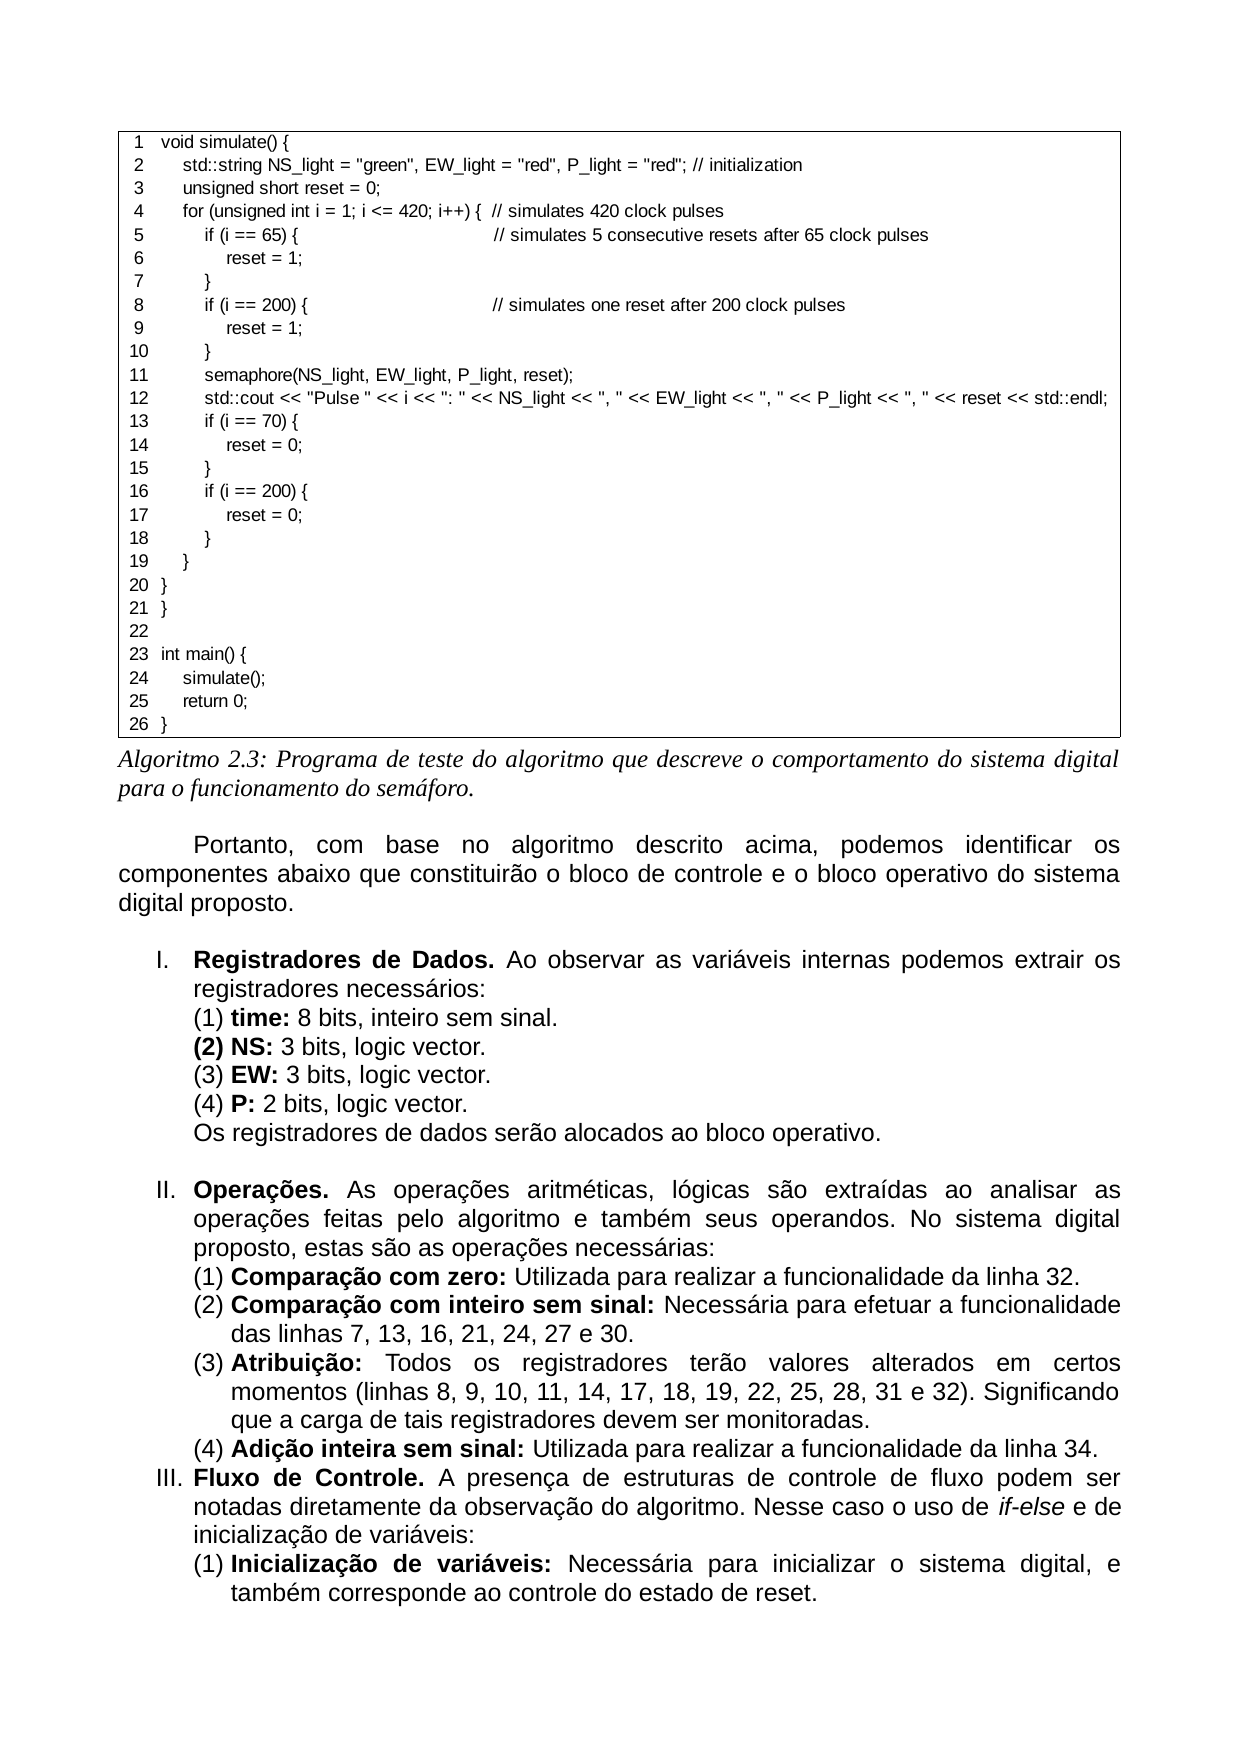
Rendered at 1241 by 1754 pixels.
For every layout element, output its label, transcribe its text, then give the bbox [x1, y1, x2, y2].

list Adição inteira sem sinal: Utilizada para realizar a funcionalidade da linha 34. [193, 1434, 1122, 1463]
list Fluxo de Controle. A presença de estruturas de controle de fluxo podem ser notadas diretamente da observação do algoritmo. Nesse caso o uso de if-else e de inicialização de variáveis: [156, 1463, 1122, 1549]
list Comparação com inteiro sem sinal: Necessária para efetuar a funcionalidade das linhas 7, 13, 16, 21, 24, 27 e 30. [193, 1290, 1122, 1348]
list Inicialização de variáveis: Necessária para inicializar o sistema digital, e também corresponde ao controle do estado de reset. [193, 1549, 1122, 1607]
list time: 8 bits, inteiro sem sinal. [193, 1003, 1122, 1032]
list Registradores de Dados. Ao observar as variáveis internas podemos extrair os registradores necessários: [156, 945, 1122, 1003]
text Algoritmo 2.3: Programa de teste do algoritmo que descreve o comportamento do sistema digital para o funcionamento do semáforo. [118, 131, 1122, 802]
list Operações. As operações aritméticas, lógicas são extraídas ao analisar as operações feitas pelo algoritmo e também seus operandos. No sistema digital proposto, estas são as operações necessárias: [156, 1175, 1122, 1262]
text Portanto, com base no algoritmo descrito acima, podemos identificar os componentes abaixo que constituirão o bloco de controle e o bloco operativo do sistema digital proposto. [118, 830, 1122, 917]
list EW: 3 bits, logic vector. [193, 1060, 1122, 1089]
list P: 2 bits, logic vector. [193, 1089, 1122, 1118]
list NS: 3 bits, logic vector. [193, 1032, 1122, 1060]
text Os registradores de dados serão alocados ao bloco operativo. [118, 1118, 1122, 1147]
list Comparação com zero: Utilizada para realizar a funcionalidade da linha 32. [193, 1262, 1122, 1290]
list Atribuição: Todos os registradores terão valores alterados em certos momentos (linhas 8, 9, 10, 11, 14, 17, 18, 19, 22, 25, 28, 31 e 32). Significando que a carga de tais registradores devem ser monitoradas. [193, 1348, 1122, 1434]
